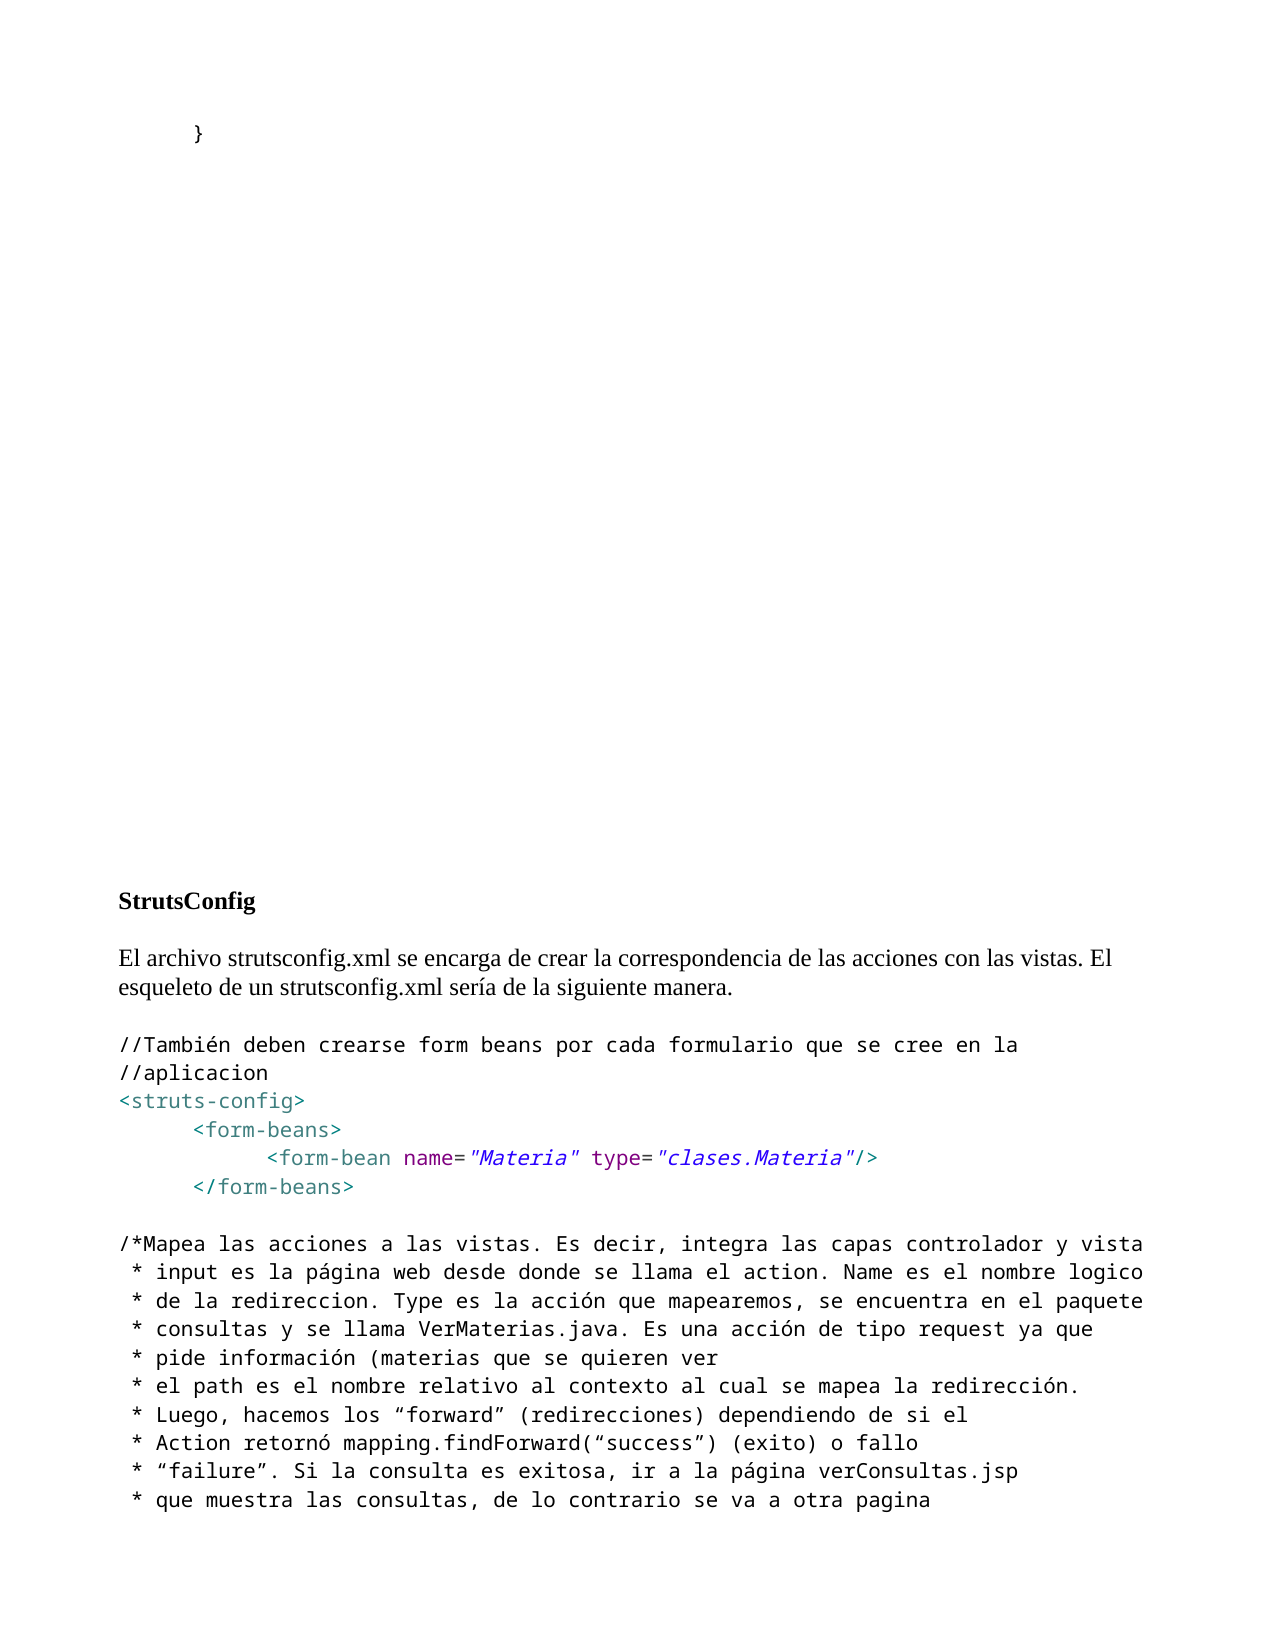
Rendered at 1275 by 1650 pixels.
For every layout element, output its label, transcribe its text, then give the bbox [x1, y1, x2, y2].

text * Action retornó mapping.findForward(“success”) (exito) o fallo [118, 1428, 1157, 1457]
text * pide información (materias que se quieren ver [118, 1343, 1157, 1371]
text * de la redireccion. Type es la acción que mapearemos, se encuentra en el paquete [118, 1286, 1157, 1314]
text * el path es el nombre relativo al contexto al cual se mapea la redirección. [118, 1371, 1157, 1400]
text </form-beans> [118, 1172, 1157, 1200]
text StrutsConfig [118, 886, 1157, 915]
text <form-beans> [118, 1115, 1157, 1143]
text } [118, 118, 1157, 147]
text <form-bean name="Materia" type="clases.Materia"/> [118, 1143, 1157, 1172]
text //También deben crearse form beans por cada formulario que se cree en la //aplicacion [118, 1030, 1157, 1087]
text * consultas y se llama VerMaterias.java. Es una acción de tipo request ya que [118, 1314, 1157, 1343]
text * que muestra las consultas, de lo contrario se va a otra pagina [118, 1485, 1157, 1513]
text /*Mapea las acciones a las vistas. Es decir, integra las capas controlador y vista [118, 1229, 1157, 1257]
text * input es la página web desde donde se llama el action. Name es el nombre logico [118, 1257, 1157, 1286]
text * Luego, hacemos los “forward” (redirecciones) dependiendo de si el [118, 1400, 1157, 1428]
text <struts-config> [118, 1087, 1157, 1115]
text * “failure”. Si la consulta es exitosa, ir a la página verConsultas.jsp [118, 1457, 1157, 1485]
text El archivo strutsconfig.xml se encarga de crear la correspondencia de las acciones con las vistas. El esqueleto de un strutsconfig.xml sería de la siguiente manera. [118, 943, 1157, 1001]
